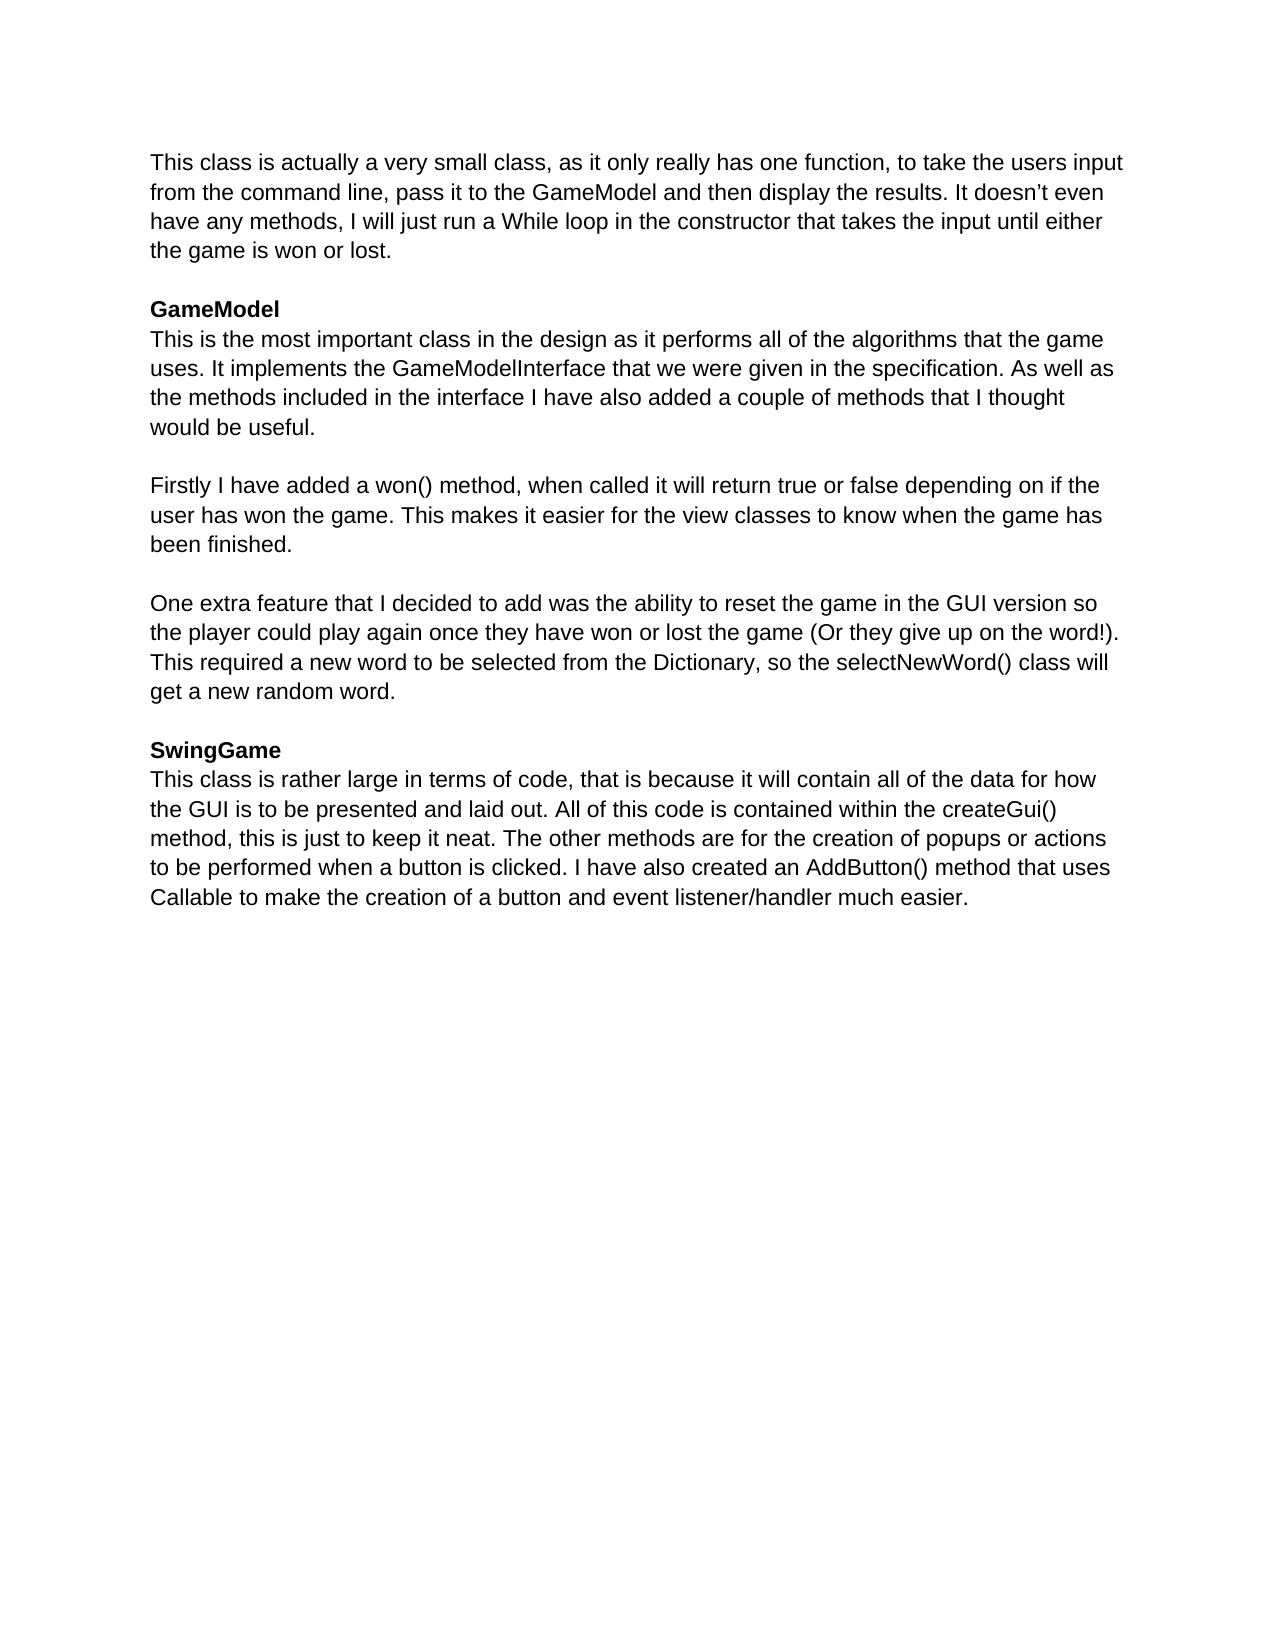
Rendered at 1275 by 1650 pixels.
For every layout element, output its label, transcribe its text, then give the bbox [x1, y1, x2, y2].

text GameModel [150, 297, 1125, 322]
text This class is rather large in terms of code, that is because it will contain all of the data for how the GUI is to be presented and laid out. All of this code is contained within the createGui() method, this is just to keep it neat. The other methods are for the creation of popups or actions to be performed when a button is clicked. I have also created an AddButton() method that uses Callable to make the creation of a button and event listener/handler much easier. [150, 767, 1125, 910]
text This is the most important class in the design as it performs all of the algorithms that the game uses. It implements the GameModelInterface that we were given in the specification. As well as the methods included in the interface I have also added a couple of methods that I thought would be useful. [150, 326, 1125, 440]
text SwingGame [150, 737, 1125, 763]
text Firstly I have added a won() method, when called it will return true or false depending on if the user has won the game. This makes it easier for the view classes to know when the game has been finished. [150, 473, 1125, 557]
text One extra feature that I decided to add was the ability to reset the game in the GUI version so the player could play again once they have won or lost the game (Or they give up on the word!). This required a new word to be selected from the Dictionary, so the selectNewWord() class will get a new random word. [150, 591, 1125, 704]
text This class is actually a very small class, as it only really has one function, to take the users input from the command line, pass it to the GameModel and then display the results. It doesn’t even have any methods, I will just run a While loop in the constructor that takes the input until either the game is won or lost. [150, 150, 1125, 264]
